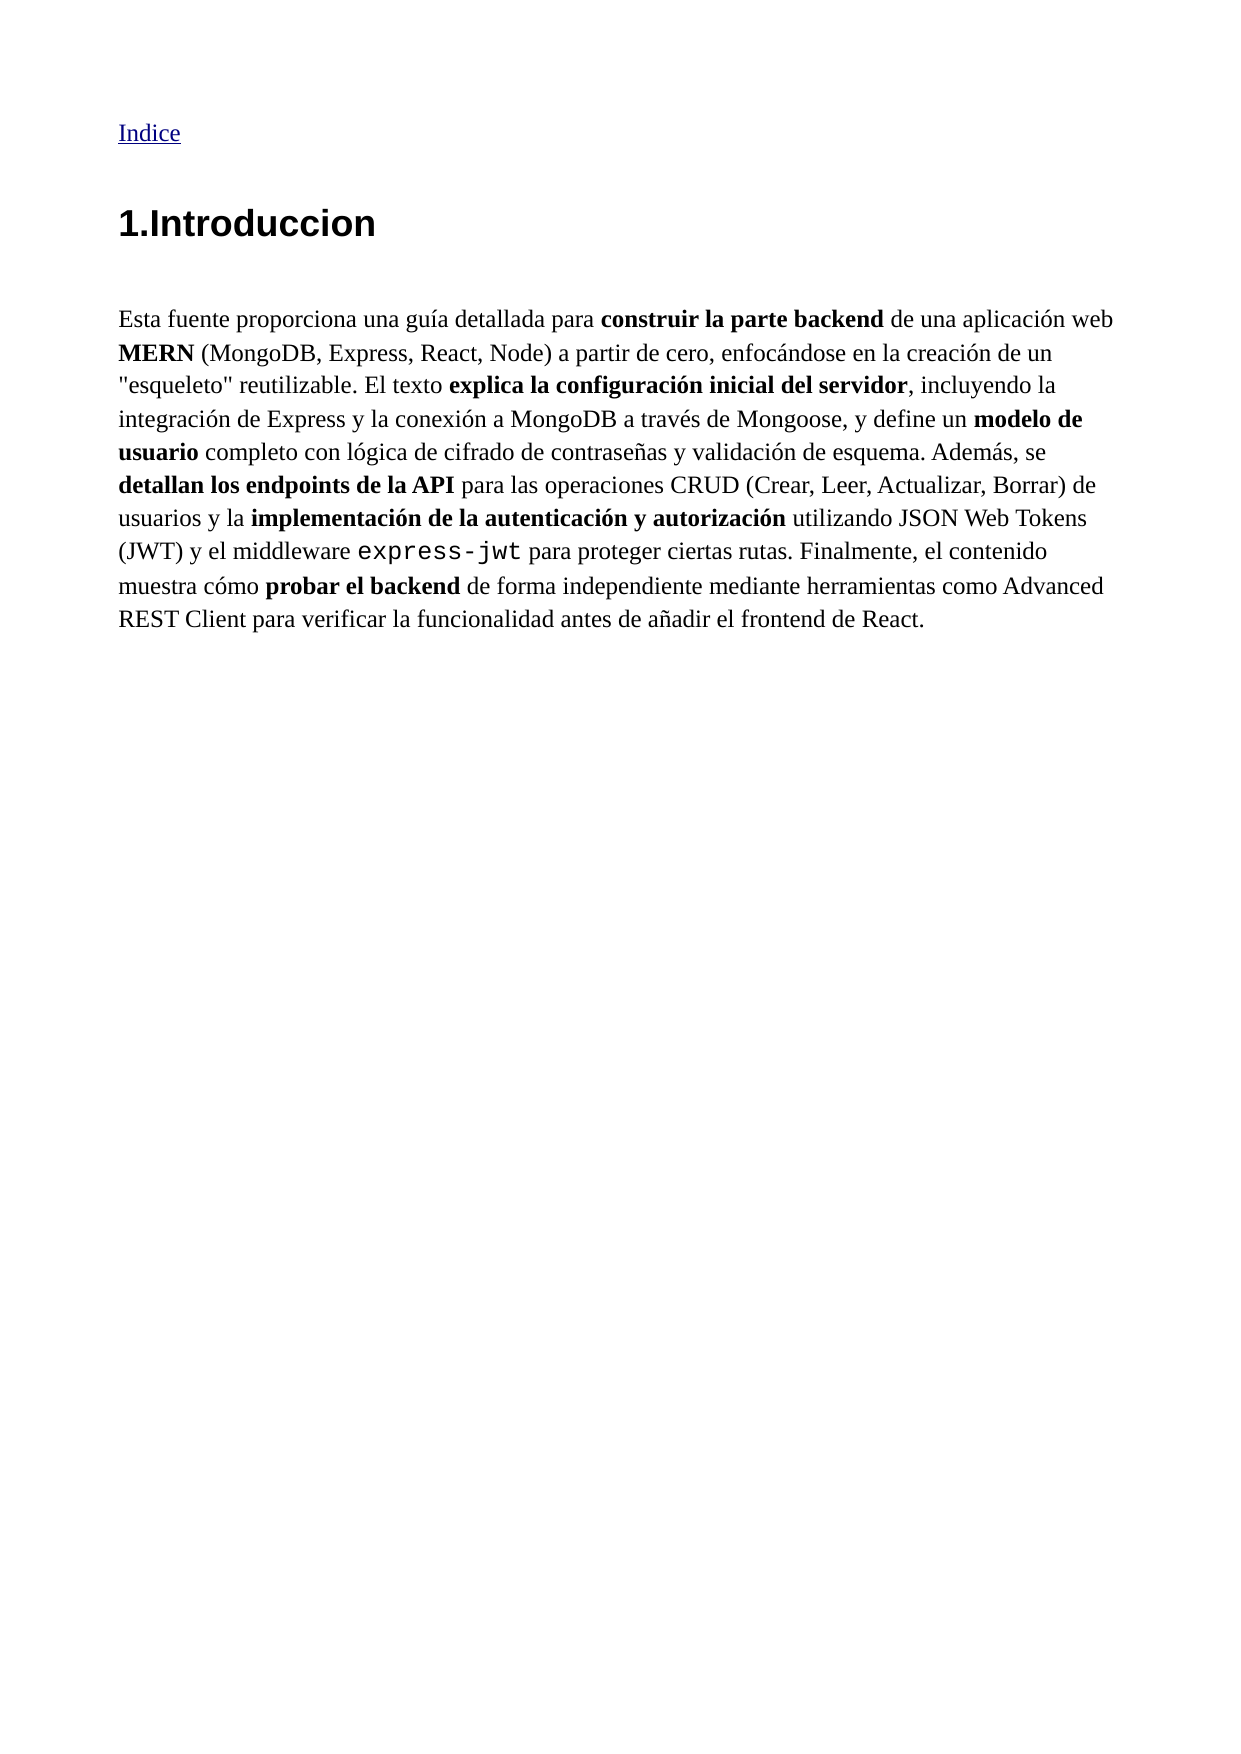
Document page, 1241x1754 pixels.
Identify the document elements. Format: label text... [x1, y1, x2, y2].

text Esta fuente proporciona una guía detallada para construir la parte backend de una aplicación web MERN (MongoDB, Express, React, Node) a partir de cero, enfocándose en la creación de un "esqueleto" reutilizable. El texto explica la configuración inicial del servidor, incluyendo la integración de Express y la conexión a MongoDB a través de Mongoose, y define un modelo de usuario completo con lógica de cifrado de contraseñas y validación de esquema. Además, se detallan los endpoints de la API para las operaciones CRUD (Crear, Leer, Actualizar, Borrar) de usuarios y la implementación de la autenticación y autorización utilizando JSON Web Tokens (JWT) y el middleware express-jwt para proteger ciertas rutas. Finalmente, el contenido muestra cómo probar el backend de forma independiente mediante herramientas como Advanced REST Client para verificar la funcionalidad antes de añadir el frontend de React. [118, 304, 1122, 633]
subtitle 1.Introduccion [118, 201, 1122, 244]
